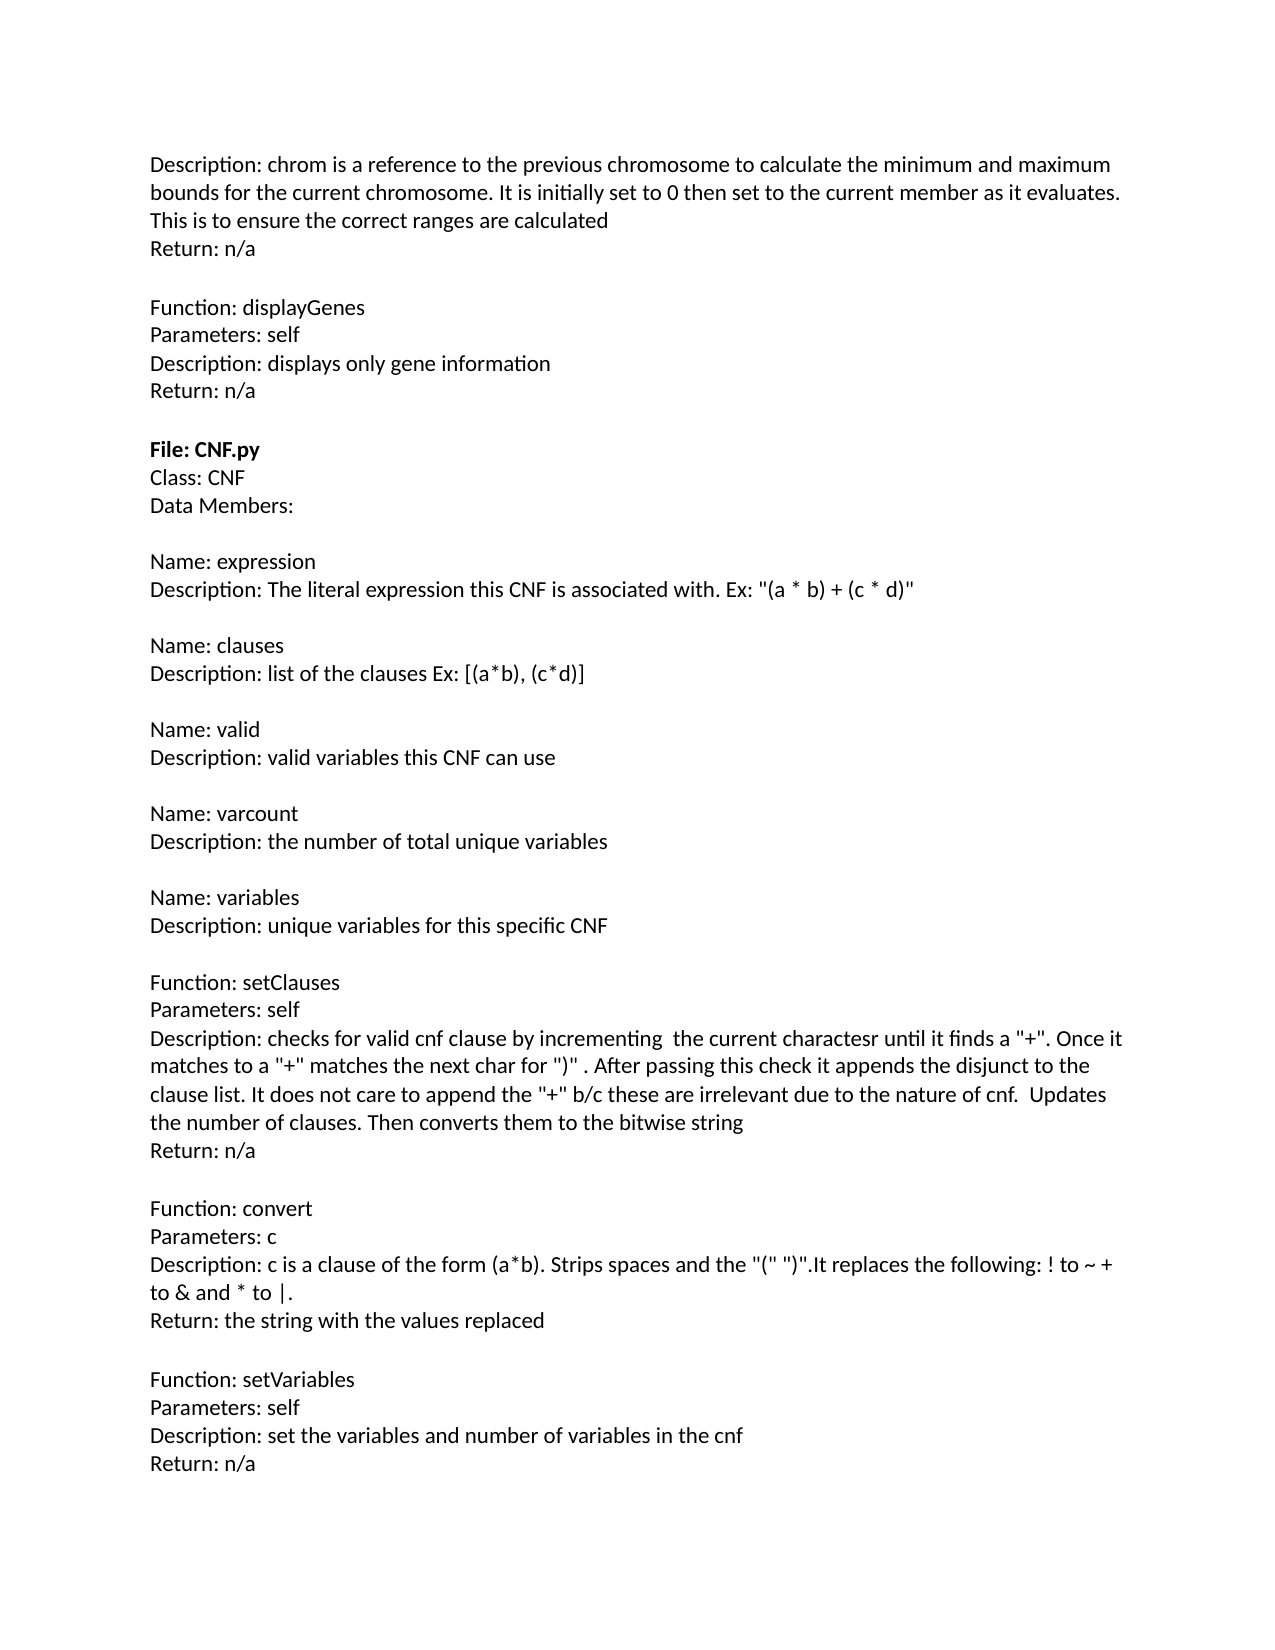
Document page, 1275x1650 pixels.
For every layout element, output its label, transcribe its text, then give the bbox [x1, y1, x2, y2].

text Return: n/a [150, 1449, 1125, 1477]
text Function: setVariables [150, 1365, 1125, 1393]
text Name: variables [150, 883, 1125, 912]
text Data Members: [150, 491, 1125, 519]
text File: CNF.py [150, 435, 1125, 463]
text Name: valid [150, 715, 1125, 743]
text Parameters: c [150, 1222, 1125, 1250]
text Function: displayGenes [150, 293, 1125, 321]
text Parameters: self [150, 1393, 1125, 1421]
text Name: expression [150, 547, 1125, 575]
text Description: c is a clause of the form (a*b). Strips spaces and the "(" ")".It replaces the following: ! to ~ + to & and * to |. [150, 1250, 1125, 1306]
text Return: n/a [150, 1136, 1125, 1164]
text Description: valid variables this CNF can use [150, 743, 1125, 771]
text Return: n/a [150, 377, 1125, 405]
text Name: varcount [150, 799, 1125, 827]
text Description: the number of total unique variables [150, 827, 1125, 856]
text Description: chrom is a reference to the previous chromosome to calculate the minimum and maximum bounds for the current chromosome. It is initially set to 0 then set to the current member as it evaluates. This is to ensure the correct ranges are calculated [150, 150, 1125, 234]
text Function: setClauses [150, 968, 1125, 996]
text Description: set the variables and number of variables in the cnf [150, 1421, 1125, 1449]
text Description: unique variables for this specific CNF [150, 912, 1125, 939]
text Class: CNF [150, 463, 1125, 491]
text Description: displays only gene information [150, 349, 1125, 377]
text Description: checks for valid cnf clause by incrementing the current charactesr until it finds a "+". Once it matches to a "+" matches the next char for ")" . After passing this check it appends the disjunct to the clause list. It does not care to append the "+" b/c these are irrelevant due to the nature of cnf. Updates the number of clauses. Then converts them to the bitwise string [150, 1024, 1125, 1136]
text Parameters: self [150, 996, 1125, 1024]
text Name: clauses [150, 631, 1125, 659]
text Function: convert [150, 1194, 1125, 1222]
text Return: the string with the values replaced [150, 1306, 1125, 1334]
text Description: The literal expression this CNF is associated with. Ex: "(a * b) + (c * d)" [150, 575, 1125, 603]
text Return: n/a [150, 234, 1125, 262]
text Description: list of the clauses Ex: [(a*b), (c*d)] [150, 659, 1125, 687]
text Parameters: self [150, 321, 1125, 349]
